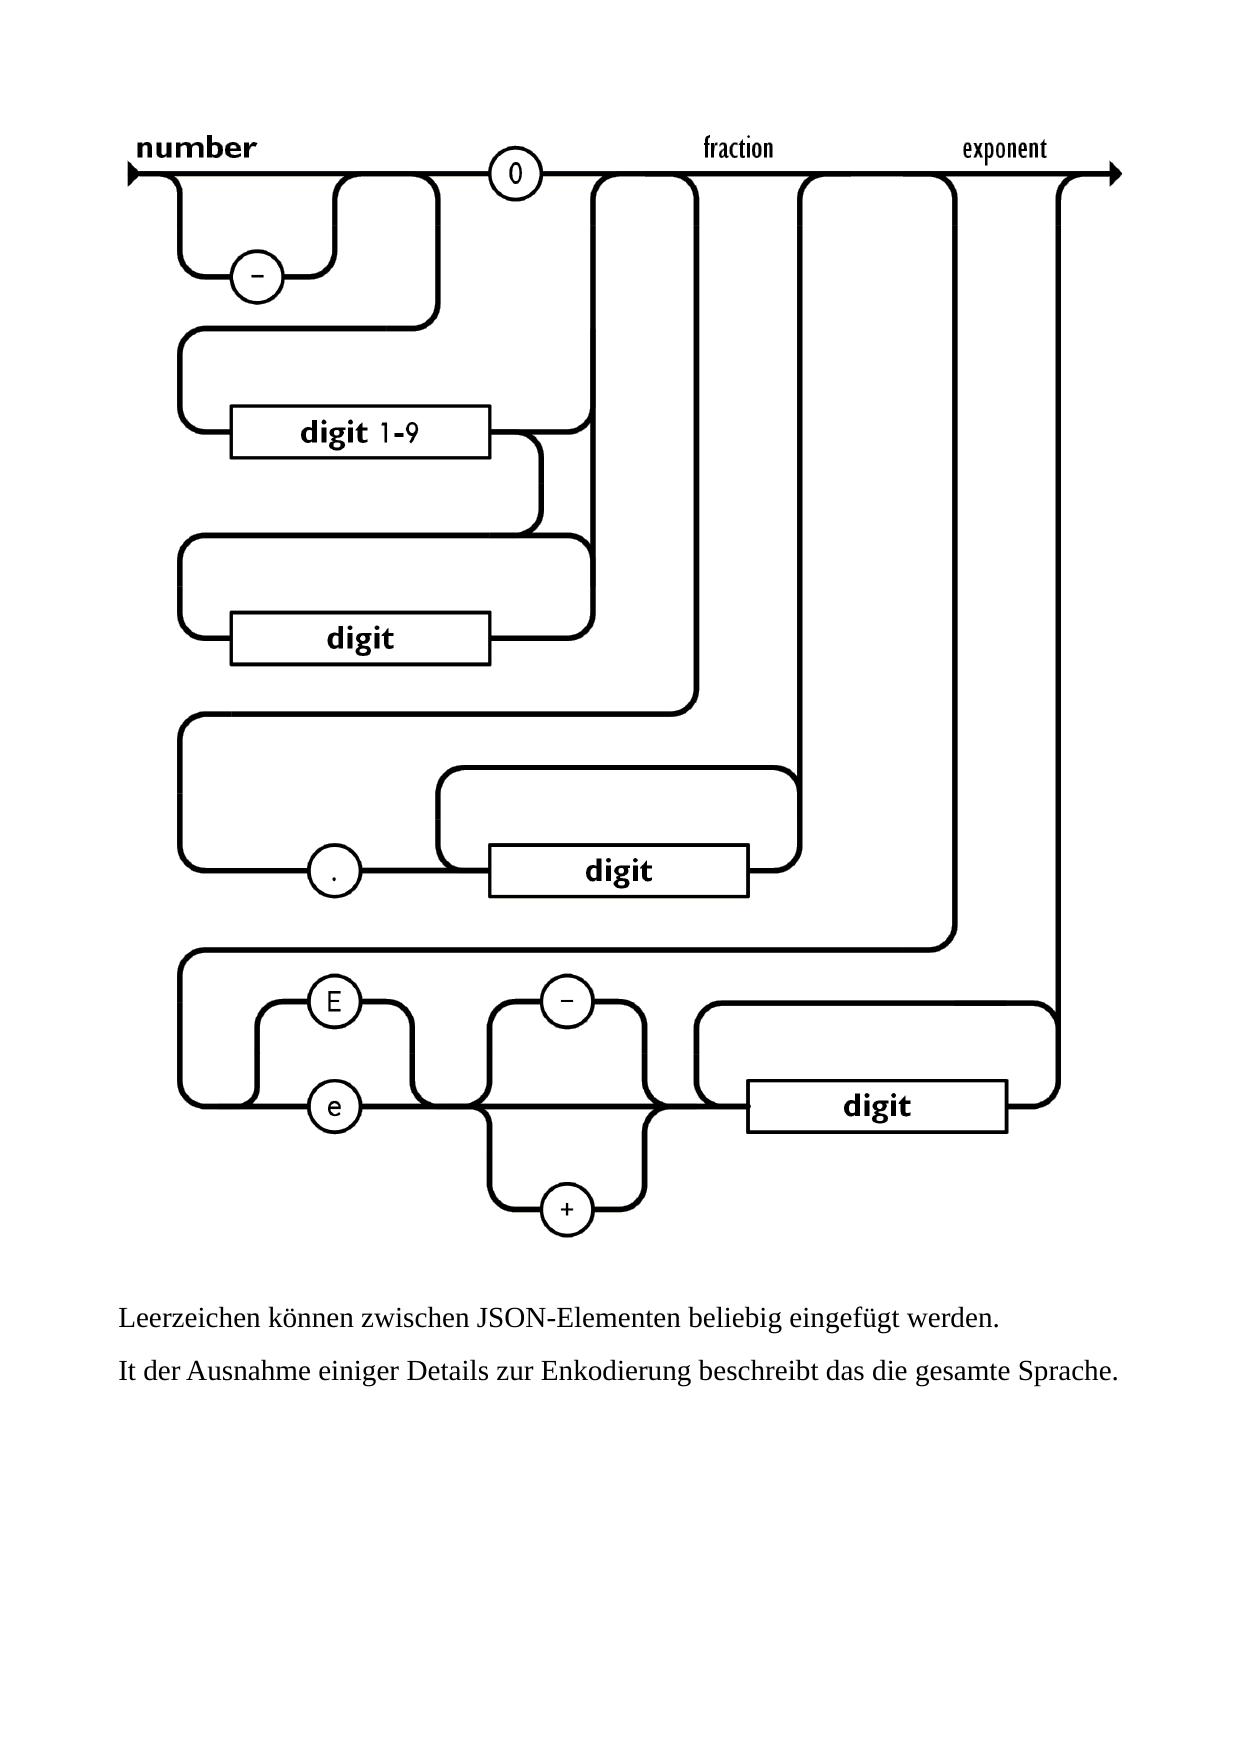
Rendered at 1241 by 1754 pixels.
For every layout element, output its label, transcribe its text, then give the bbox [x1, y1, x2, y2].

picture [118, 118, 1123, 1242]
text It der Ausnahme einiger Details zur Enkodierung beschreibt das die gesamte Sprache. [118, 1353, 1122, 1387]
text Leerzeichen können zwischen JSON-Elementen beliebig eingefügt werden. [118, 1300, 1122, 1333]
